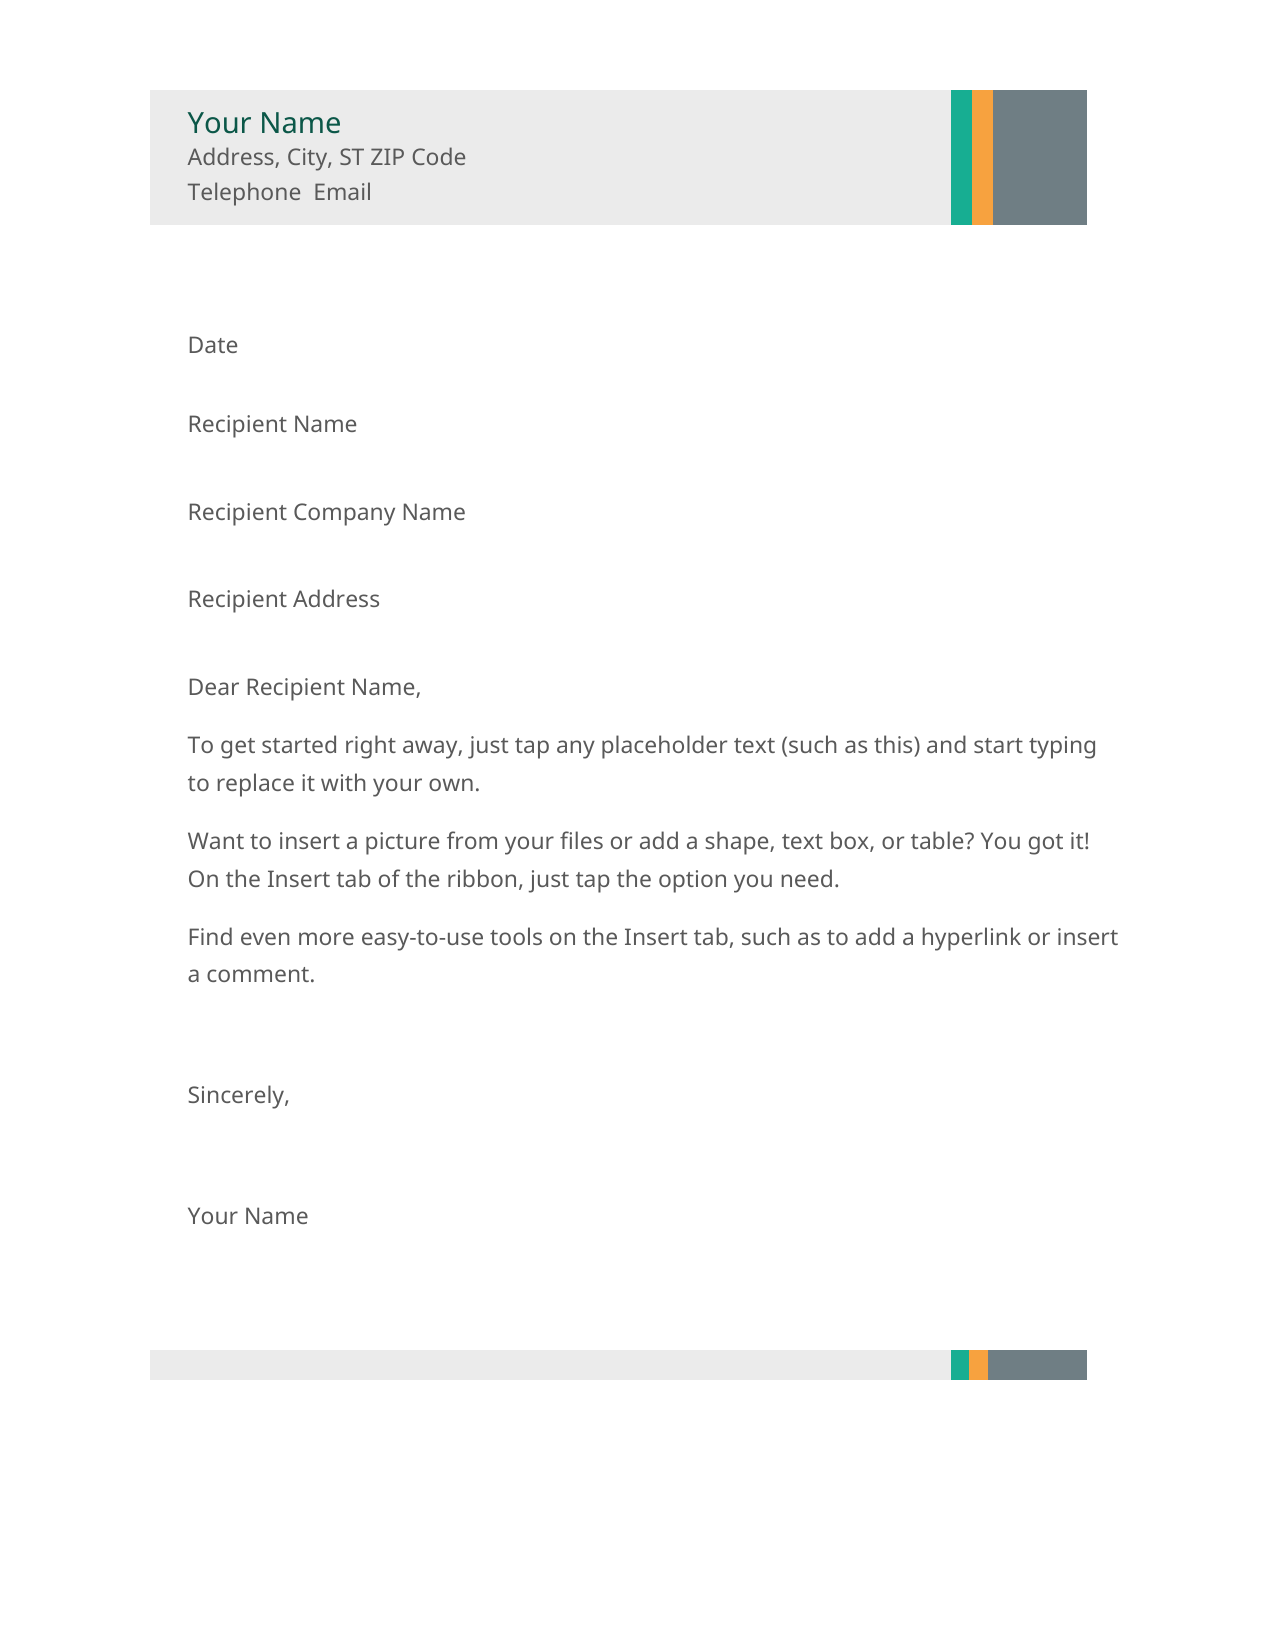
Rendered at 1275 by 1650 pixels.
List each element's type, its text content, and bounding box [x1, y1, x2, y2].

text Recipient Name [187, 408, 1125, 439]
text Sincerely, [187, 1079, 1125, 1110]
table_header [993, 90, 1087, 225]
text Recipient Company Name [187, 496, 1125, 527]
text Your Name [187, 1200, 1125, 1231]
table_header [972, 90, 993, 225]
text Recipient Address [187, 583, 1125, 614]
text Find even more easy-to-use tools on the Insert tab, such as to add a hyperlink or insert a comment. [187, 921, 1125, 989]
text To get started right away, just tap any placeholder text (such as this) and start typing to replace it with your own. [187, 729, 1125, 798]
table_header Your Name Address, City, ST ZIP Code Telephone Email [150, 90, 951, 225]
text Dear Recipient Name, [187, 671, 1125, 702]
text Want to insert a picture from your files or add a shape, text box, or table? You got it! On the Insert tab of the ribbon, just tap the option you need. [187, 825, 1125, 894]
text Date [187, 329, 1125, 360]
table_header [951, 90, 972, 225]
